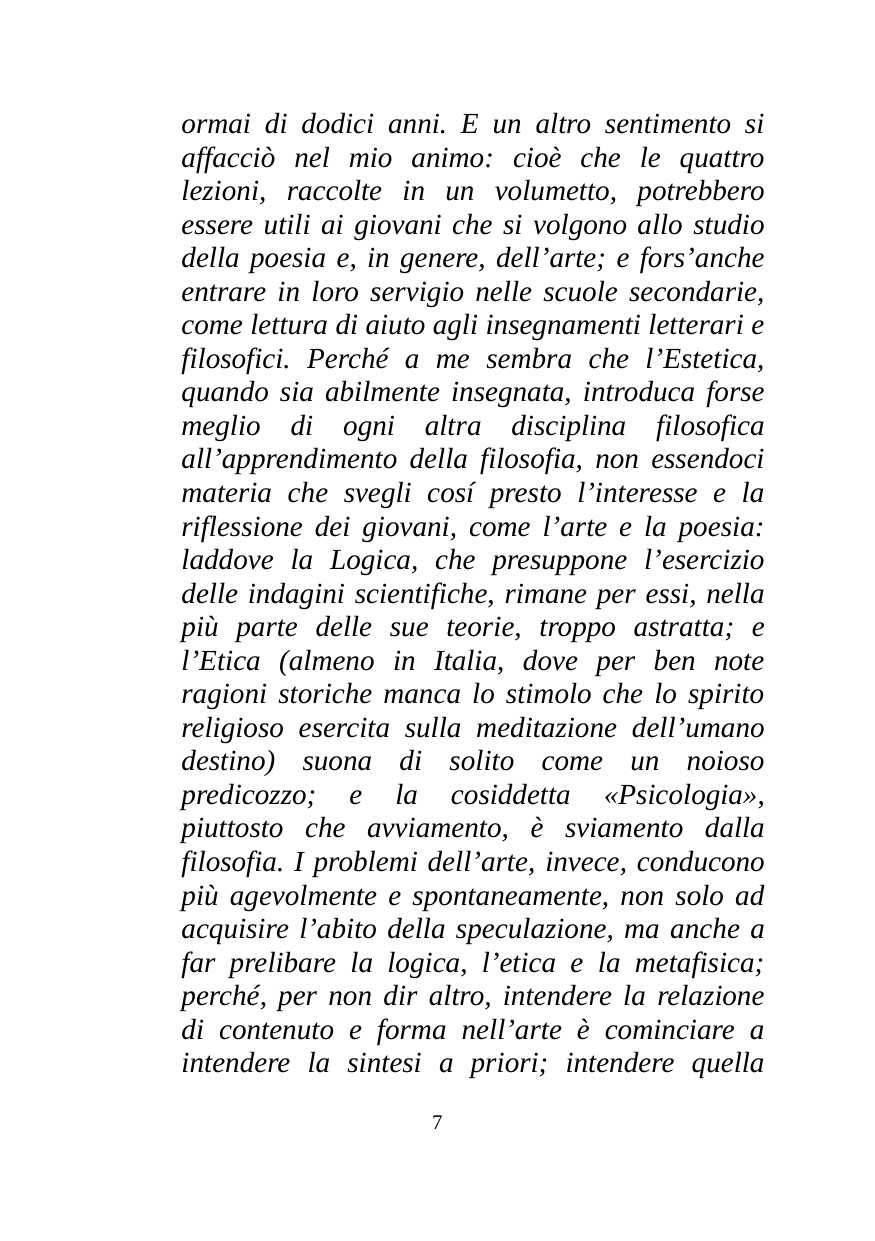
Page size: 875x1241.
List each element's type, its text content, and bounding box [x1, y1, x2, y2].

list ormai di dodici anni. E un altro sentimento si affacciò nel mio animo: cioè che le quattro lezioni, raccolte in un volumetto, potrebbero essere utili ai giovani che si volgono allo studio della poesia e, in genere, dell’arte; e fors’anche entrare in loro servigio nelle scuole secondarie, come lettura di aiuto agli insegnamenti letterari e filosofici. Perché a me sembra che l’Estetica, quando sia abilmente insegnata, introduca forse meglio di ogni altra disciplina filosofica all’apprendimento della filosofia, non essendoci materia che svegli cosí presto l’interesse e la riflessione dei giovani, come l’arte e la poesia: laddove la Logica, che presuppone l’esercizio delle indagini scientifiche, rimane per essi, nella più parte delle sue teorie, troppo astratta; e l’Etica (almeno in Italia, dove per ben note ragioni storiche manca lo stimolo che lo spirito religioso esercita sulla meditazione dell’umano destino) suona di solito come un noioso predicozzo; e la cosiddetta «Psicologia», piuttosto che avviamento, è sviamento dalla filosofia. I problemi dell’arte, invece, conducono più agevolmente e spontaneamente, non solo ad acquisire l’abito della speculazione, ma anche a far prelibare la logica, l’etica e la metafisica; perché, per non dir altro, intendere la relazione di contenuto e forma nell’arte è cominciare a intendere la sintesi a priori; intendere quella [144, 106, 768, 1079]
